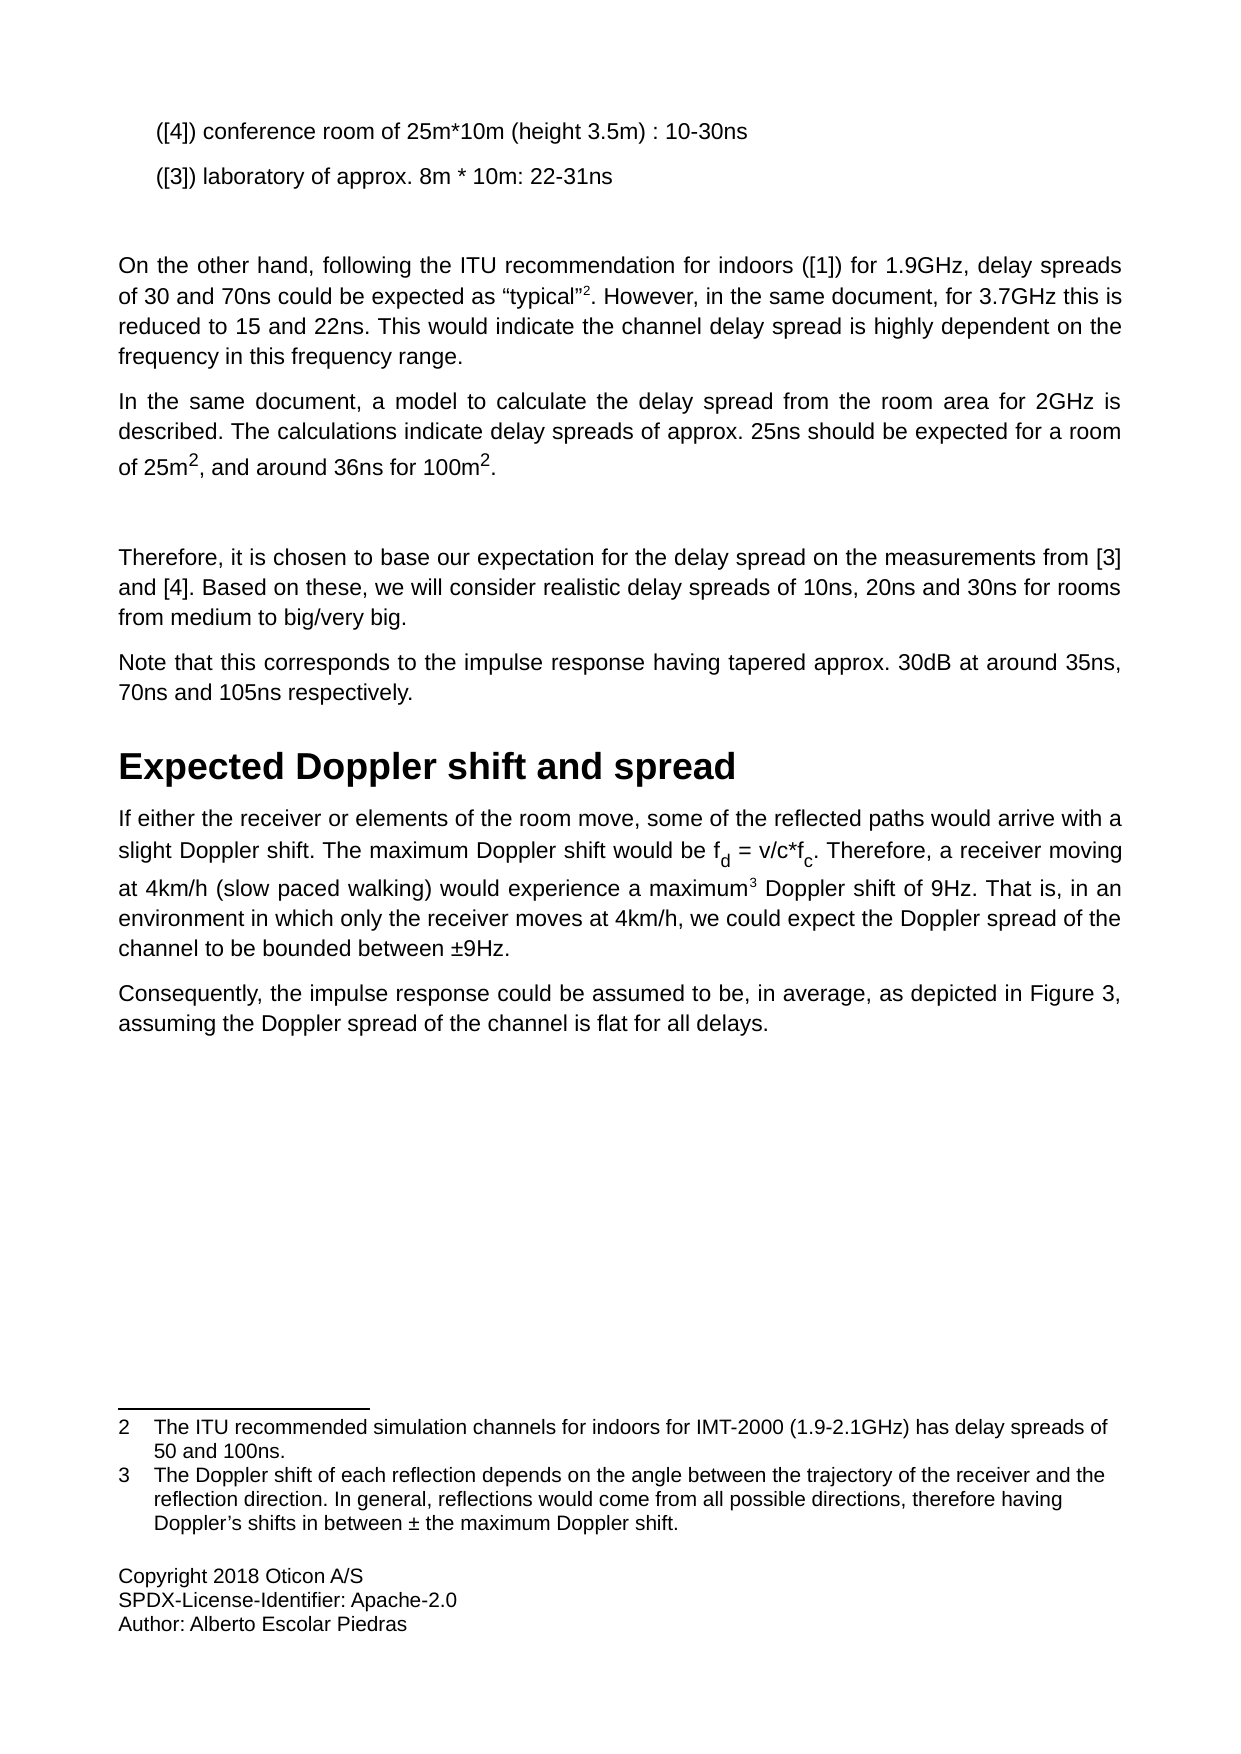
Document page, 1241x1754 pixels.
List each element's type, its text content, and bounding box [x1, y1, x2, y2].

text Note that this corresponds to the impulse response having tapered approx. 30dB at around 35ns, 70ns and 105ns respectively. [118, 649, 1123, 706]
text Consequently, the impulse response could be assumed to be, in average, as depicted in Figure 3, assuming the Doppler spread of the channel is flat for all delays. [118, 980, 1123, 1037]
text In the same document, a model to calculate the delay spread from the room area for 2GHz is described. The calculations indicate delay spreads of approx. 25ns should be expected for a room of 25m2, and around 36ns for 100m2. [118, 388, 1123, 480]
text Therefore, it is chosen to base our expectation for the delay spread on the measurements from [3] and [4]. Based on these, we will consider realistic delay spreads of 10ns, 20ns and 30ns for rooms from medium to big/very big. [118, 544, 1123, 631]
text ([4]) conference room of 25m*10m (height 3.5m) : 10-30ns [156, 118, 1123, 144]
text ([3]) laboratory of approx. 8m * 10m: 22-31ns [156, 163, 1123, 189]
text If either the receiver or elements of the room move, some of the reflected paths would arrive with a slight Doppler shift. The maximum Doppler shift would be fd = v/c*fc. Therefore, a receiver moving at 4km/h (slow paced walking) would experience a maximum Doppler shift of 9Hz. That is, in an environment in which only the receiver moves at 4km/h, we could expect the Doppler spread of the channel to be bounded between ±9Hz. [118, 805, 1123, 962]
text The Doppler shift of each reflection depends on the angle between the trajectory of the receiver and the reflection direction. In general, reflections would come from all possible directions, therefore having Doppler’s shifts in between ± the maximum Doppler shift. [118, 1463, 1123, 1534]
text The ITU recommended simulation channels for indoors for IMT-2000 (1.9-2.1GHz) has delay spreads of 50 and 100ns. [118, 1415, 1123, 1463]
text On the other hand, following the ITU recommendation for indoors ([1]) for 1.9GHz, delay spreads of 30 and 70ns could be expected as “typical”. However, in the same document, for 3.7GHz this is reduced to 15 and 22ns. This would indicate the channel delay spread is highly dependent on the frequency in this frequency range. [118, 252, 1123, 369]
subtitle Expected Doppler shift and spread [118, 744, 1123, 788]
